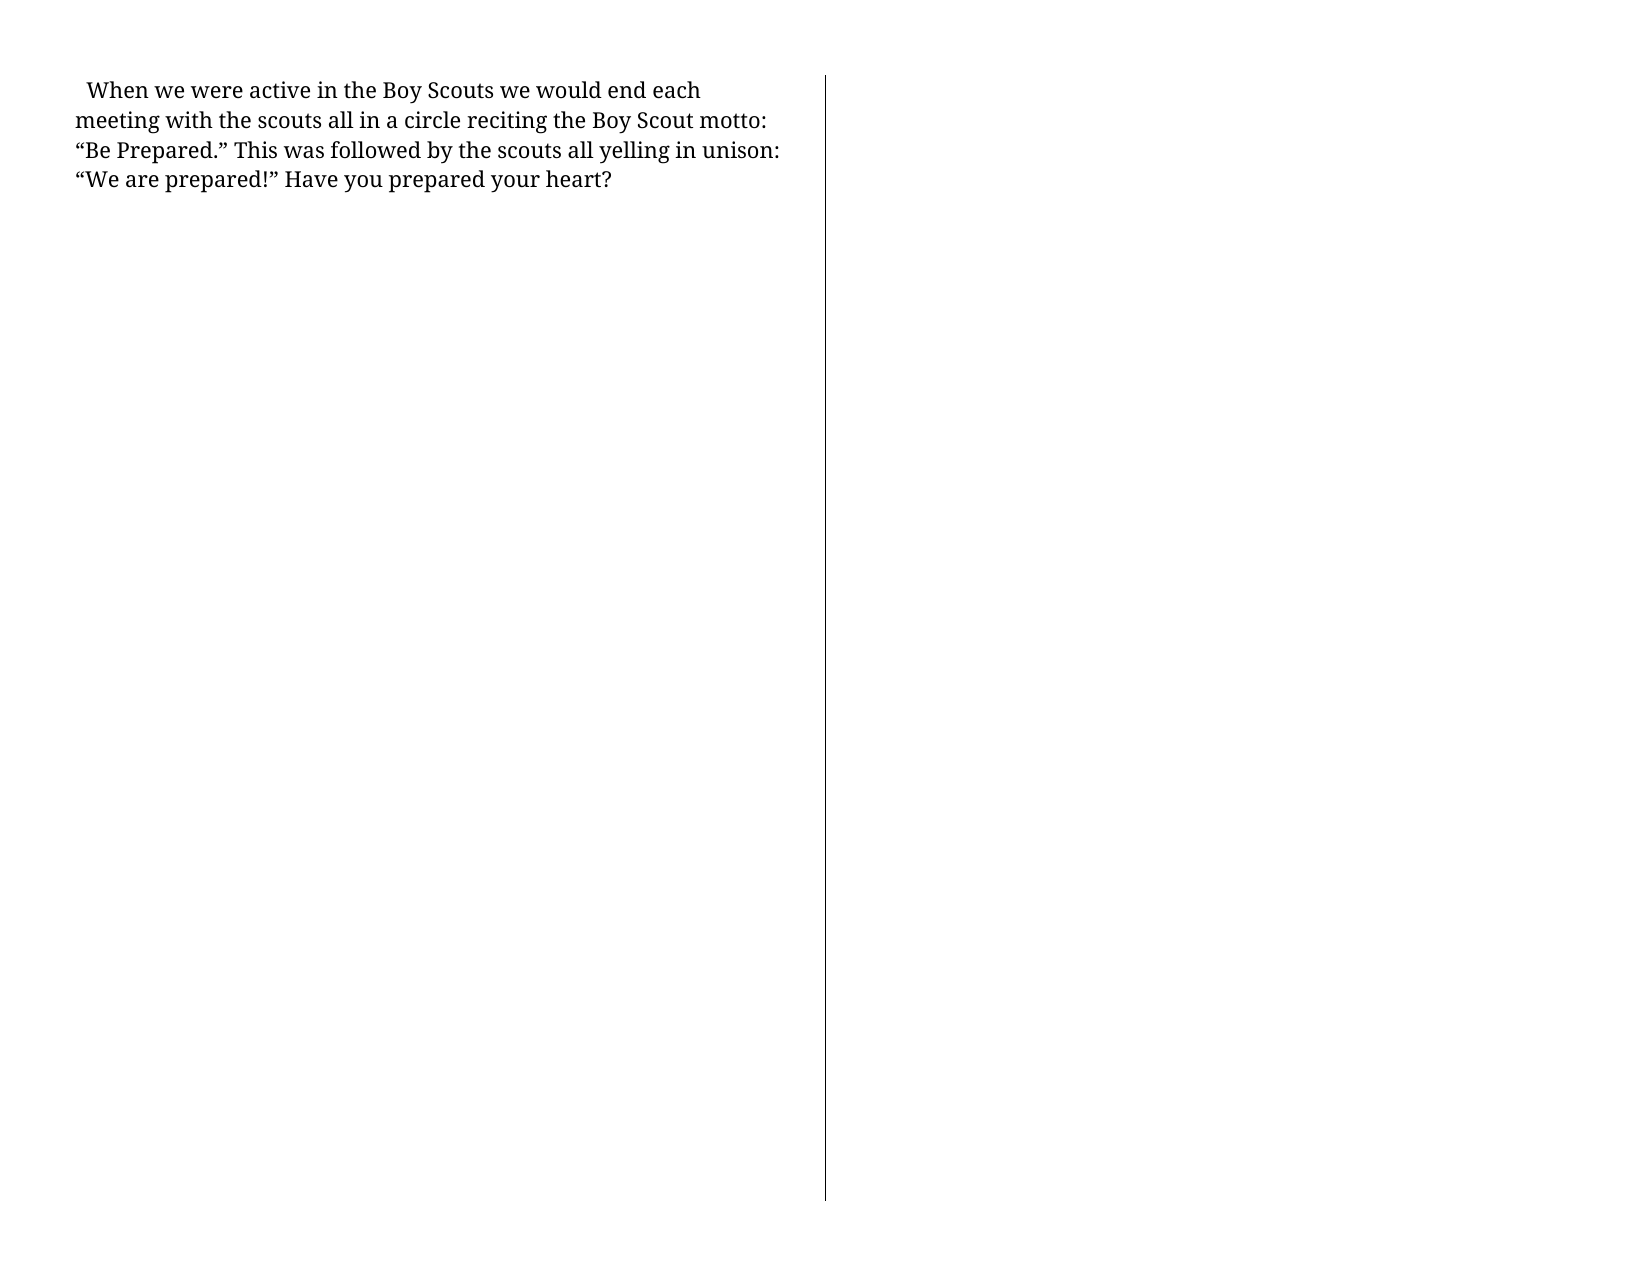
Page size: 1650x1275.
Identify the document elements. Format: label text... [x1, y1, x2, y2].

text When we were active in the Boy Scouts we would end each meeting with the scouts all in a circle reciting the Boy Scout motto: “Be Prepared.” This was followed by the scouts all yelling in unison: “We are prepared!” Have you prepared your heart? [75, 75, 788, 194]
